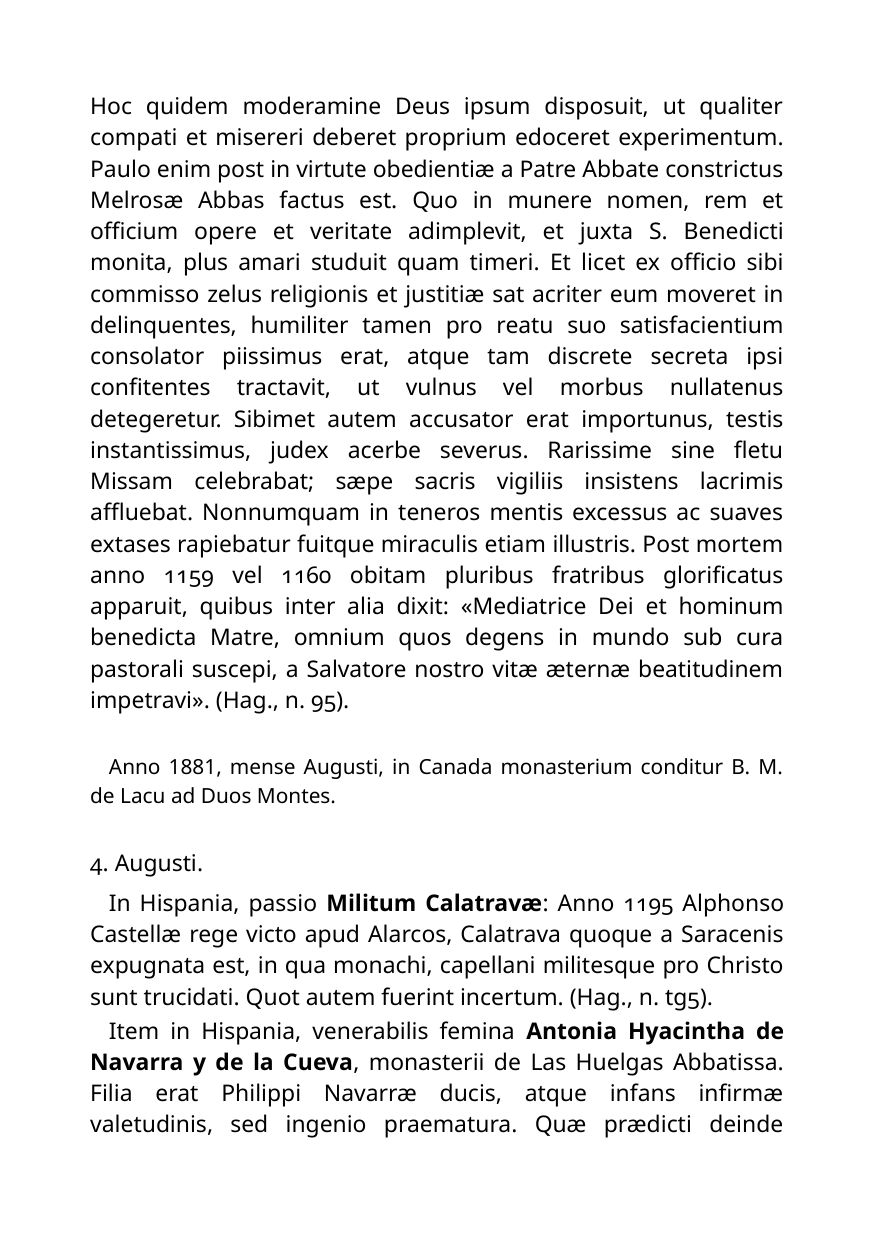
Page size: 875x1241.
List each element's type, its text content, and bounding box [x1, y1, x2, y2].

text Anno 1881, mense Augusti, in Canada monasterium conditur B. M. de Lacu ad Duos Montes. [90, 752, 784, 809]
text 4. Augusti. [90, 846, 784, 878]
text Item in Hispania, venerabilis femina Antonia Hyacintha de Navarra y de la Cueva, monasterii de Las Huelgas Abbatissa. Filia erat Philippi Navarræ ducis, atque infans infirmæ valetudinis, sed ingenio praematura. Quæ prædicti deinde [90, 1015, 784, 1140]
text Hoc quidem moderamine Deus ipsum disposuit, ut qualiter compati et misereri deberet proprium edoceret experimentum. Paulo enim post in virtute obedientiæ a Patre Abbate constrictus Melrosæ Abbas factus est. Quo in munere nomen, rem et officium opere et veritate adimplevit, et juxta S. Benedicti monita, plus amari studuit quam timeri. Et licet ex officio sibi commisso zelus religionis et justitiæ sat acriter eum moveret in delinquentes, humiliter tamen pro reatu suo satisfacientium consolator piissimus erat, atque tam discrete secreta ipsi confitentes tractavit, ut vulnus vel morbus nullatenus detegeretur. Sibimet autem accusator erat importunus, testis instantissimus, judex acerbe severus. Rarissime sine fletu Missam celebrabat; sæpe sacris vigiliis insistens lacrimis affluebat. Nonnumquam in teneros mentis excessus ac suaves extases rapiebatur fuitque miraculis etiam illustris. Post mortem anno 1159 vel 1160 obitam pluribus fratribus glorificatus apparuit, quibus inter alia dixit: «Mediatrice Dei et hominum benedicta Matre, omnium quos degens in mundo sub cura pastorali suscepi, a Salvatore nostro vitæ æternæ beatitudinem impetravi». (Hag., n. 95). [90, 90, 784, 715]
text In Hispania, passio Militum Calatravæ: Anno 1195 Alphonso Castellæ rege victo apud Alarcos, Calatrava quoque a Saracenis expugnata est, in qua monachi, capellani militesque pro Christo sunt trucidati. Quot autem fuerint incer­tum. (Hag., n. tg5). [90, 887, 784, 1012]
